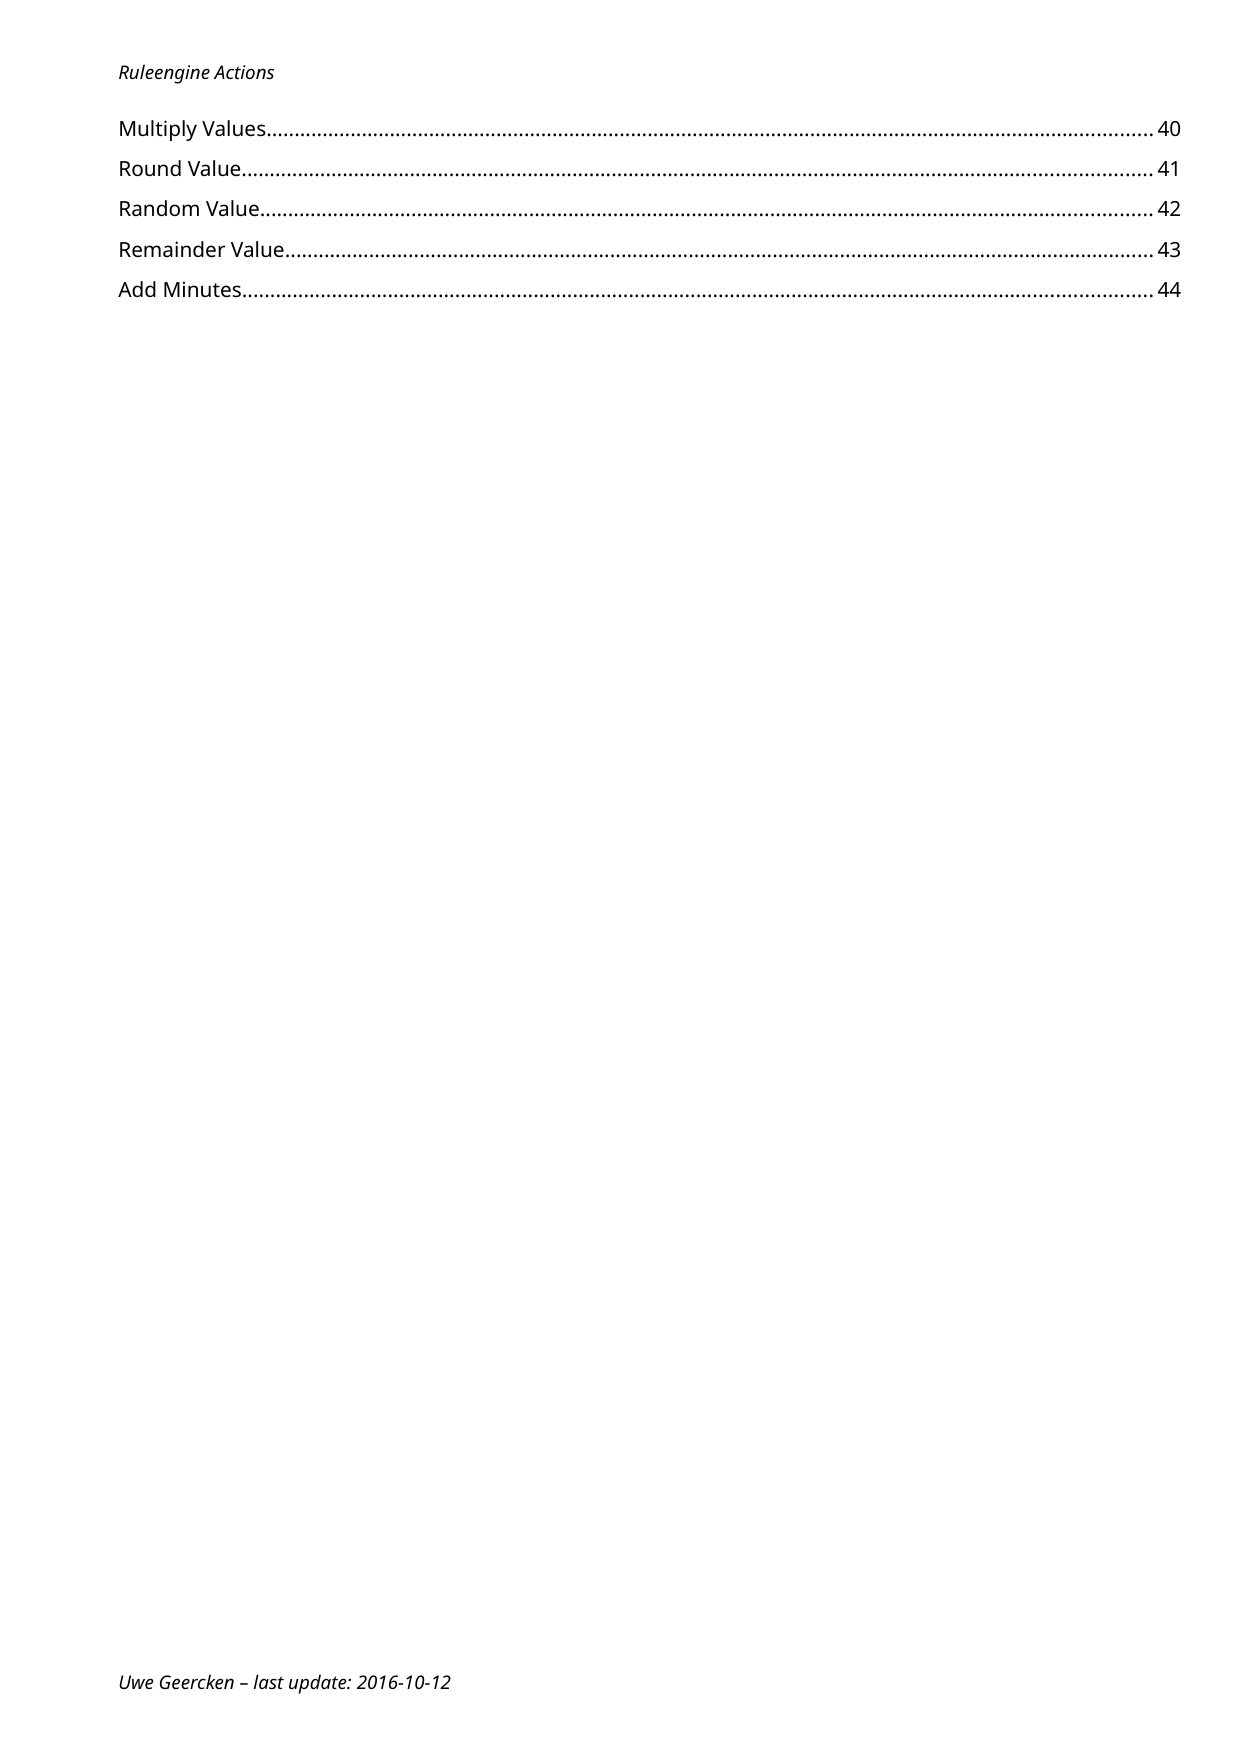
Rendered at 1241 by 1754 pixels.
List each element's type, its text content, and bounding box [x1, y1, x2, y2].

text Random Value 42 [118, 194, 1181, 223]
text Add Minutes 44 [118, 275, 1181, 303]
text Round Value 41 [118, 154, 1181, 183]
text Remainder Value 43 [118, 235, 1181, 263]
text Multiply Values 40 [118, 114, 1181, 142]
